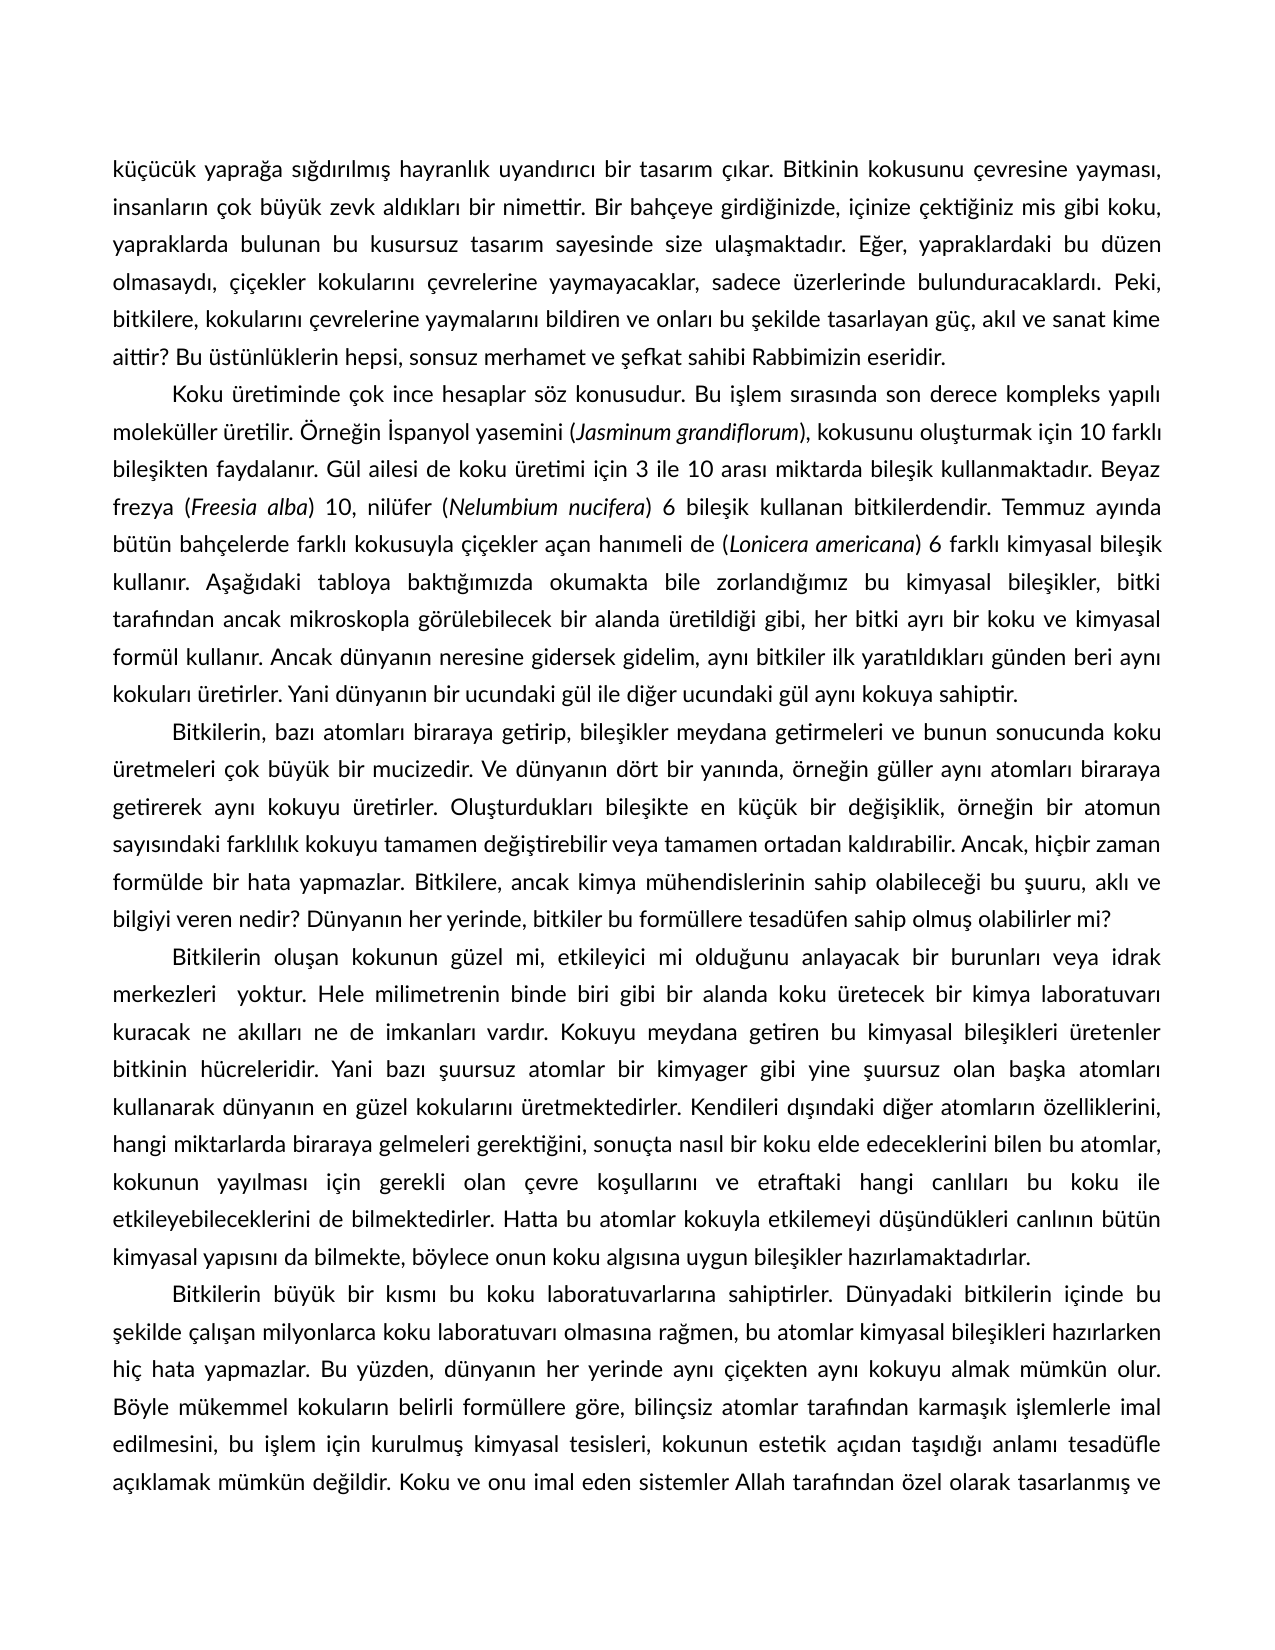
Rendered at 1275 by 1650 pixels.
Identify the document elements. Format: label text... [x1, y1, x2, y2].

text Bitkilerin oluşan kokunun güzel mi, etkileyici mi olduğunu anlayacak bir burunları veya idrak merkezleri yoktur. Hele milimetrenin binde biri gibi bir alanda koku üretecek bir kimya laboratuvarı kuracak ne akılları ne de imkanları vardır. Kokuyu meydana getiren bu kimyasal bileşikleri üretenler bitkinin hücreleridir. Yani bazı şuursuz atomlar bir kimyager gibi yine şuursuz olan başka atomları kullanarak dünyanın en güzel kokularını üretmektedirler. Kendileri dışındaki diğer atomların özelliklerini, hangi miktarlarda biraraya gelmeleri gerektiğini, sonuçta nasıl bir koku elde edeceklerini bilen bu atomlar, kokunun yayılması için gerekli olan çevre koşullarını ve etraftaki hangi canlıları bu koku ile etkileyebileceklerini de bilmektedirler. Hatta bu atomlar kokuyla etkilemeyi düşündükleri canlının bütün kimyasal yapısını da bilmekte, böylece onun koku algısına uygun bileşikler hazırlamaktadırlar. [112, 935, 1162, 1273]
text Bitkilerin, bazı atomları biraraya getirip, bileşikler meydana getirmeleri ve bunun sonucunda koku üretmeleri çok büyük bir mucizedir. Ve dünyanın dört bir yanında, örneğin güller aynı atomları biraraya getirerek aynı kokuyu üretirler. Oluşturdukları bileşikte en küçük bir değişiklik, örneğin bir atomun sayısındaki farklılık kokuyu tamamen değiştirebilir veya tamamen ortadan kaldırabilir. Ancak, hiçbir zaman formülde bir hata yapmazlar. Bitkilere, ancak kimya mühendislerinin sahip olabileceği bu şuuru, aklı ve bilgiyi veren nedir? Dünyanın her yerinde, bitkiler bu formüllere tesadüfen sahip olmuş olabilirler mi? [112, 710, 1162, 935]
text küçücük yaprağa sığdırılmış hayranlık uyandırıcı bir tasarım çıkar. Bitkinin kokusunu çevresine yayması, insanların çok büyük zevk aldıkları bir nimettir. Bir bahçeye girdiğinizde, içinize çektiğiniz mis gibi koku, yapraklarda bulunan bu kusursuz tasarım sayesinde size ulaşmaktadır. Eğer, yapraklardaki bu düzen olmasaydı, çiçekler kokularını çevrelerine yaymayacaklar, sadece üzerlerinde bulunduracaklardı. Peki, bitkilere, kokularını çevrelerine yaymalarını bildiren ve onları bu şekilde tasarlayan güç, akıl ve sanat kime aittir? Bu üstünlüklerin hepsi, sonsuz merhamet ve şefkat sahibi Rabbimizin eseridir. [112, 148, 1162, 373]
text Bitkilerin büyük bir kısmı bu koku laboratuvarlarına sahiptirler. Dünyadaki bitkilerin içinde bu şekilde çalışan milyonlarca koku laboratuvarı olmasına rağmen, bu atomlar kimyasal bileşikleri hazırlarken hiç hata yapmazlar. Bu yüzden, dünyanın her yerinde aynı çiçekten aynı kokuyu almak mümkün olur. Böyle mükemmel kokuların belirli formüllere göre, bilinçsiz atomlar tarafından karmaşık işlemlerle imal edilmesini, bu işlem için kurulmuş kimyasal tesisleri, kokunun estetik açıdan taşıdığı anlamı tesadüfle açıklamak mümkün değildir. Koku ve onu imal eden sistemler Allah tarafından özel olarak tasarlanmış ve [112, 1273, 1162, 1498]
text Koku üretiminde çok ince hesaplar söz konusudur. Bu işlem sırasında son derece kompleks yapılı moleküller üretilir. Örneğin İspanyol yasemini (Jasminum grandiflorum), kokusunu oluşturmak için 10 farklı bileşikten faydalanır. Gül ailesi de koku üretimi için 3 ile 10 arası miktarda bileşik kullanmaktadır. Beyaz frezya (Freesia alba) 10, nilüfer (Nelumbium nucifera) 6 bileşik kullanan bitkilerdendir. Temmuz ayında bütün bahçelerde farklı kokusuyla çiçekler açan hanımeli de (Lonicera americana) 6 farklı kimyasal bileşik kullanır. Aşağıdaki tabloya baktığımızda okumakta bile zorlandığımız bu kimyasal bileşikler, bitki tarafından ancak mikroskopla görülebilecek bir alanda üretildiği gibi, her bitki ayrı bir koku ve kimyasal formül kullanır. Ancak dünyanın neresine gidersek gidelim, aynı bitkiler ilk yaratıldıkları günden beri aynı kokuları üretirler. Yani dünyanın bir ucundaki gül ile diğer ucundaki gül aynı kokuya sahiptir. [112, 373, 1162, 710]
